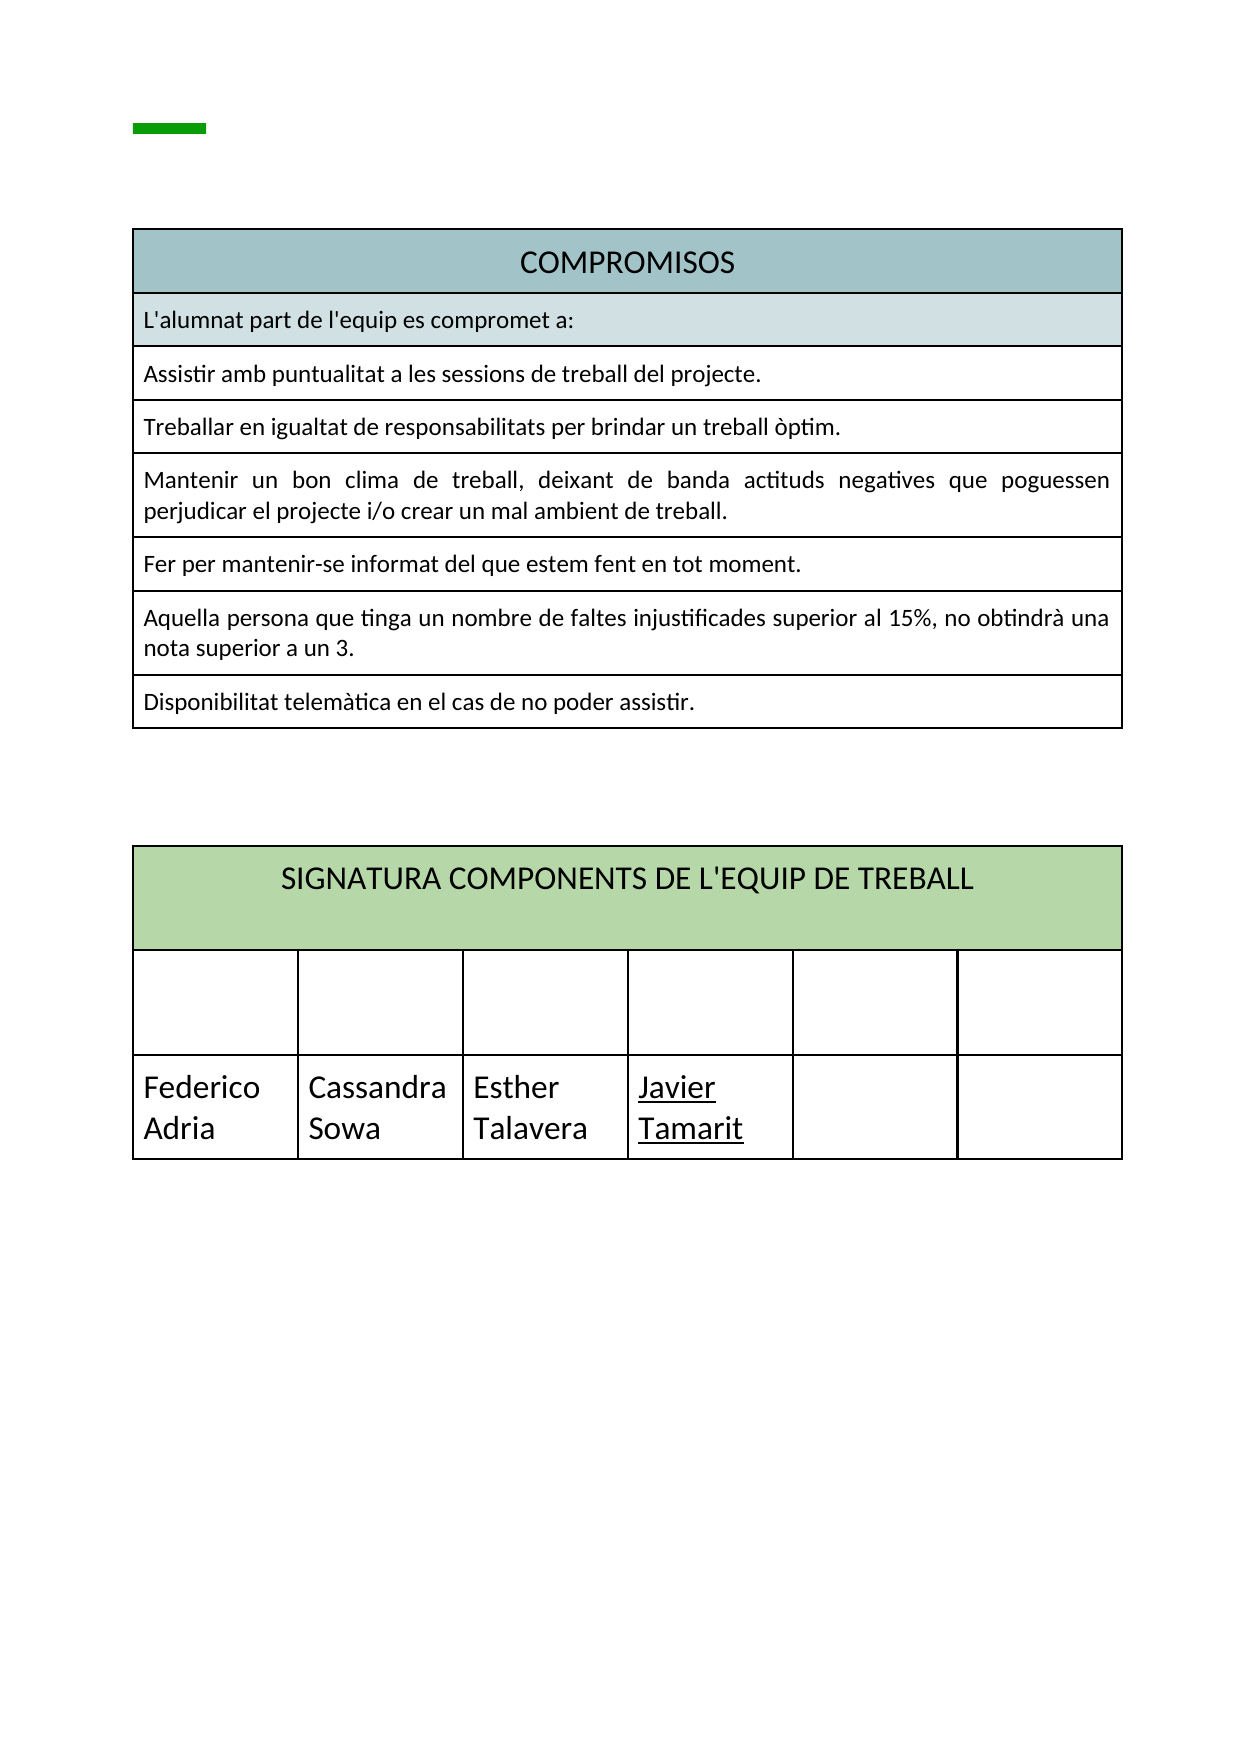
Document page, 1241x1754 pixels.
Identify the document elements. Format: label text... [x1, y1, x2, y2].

table_cell Aquella persona que tinga un nombre de faltes injustificades superior al 15%, no obtindrà una nota superior a un 3. [134, 592, 1121, 673]
table_cell Fer per mantenir-se informat del que estem fent en tot moment. [134, 538, 1121, 589]
table_cell [959, 951, 1121, 1054]
table_cell Cassandra Sowa [299, 1056, 462, 1158]
table_cell Javier Tamarit [629, 1056, 792, 1158]
table_cell [794, 951, 956, 1054]
table_cell [794, 1056, 956, 1158]
table_cell [464, 951, 627, 1054]
table_cell Disponibilitat telemàtica en el cas de no poder assistir. [134, 676, 1121, 727]
table_cell Federico Adria [134, 1056, 297, 1158]
table_cell [959, 1056, 1121, 1158]
table_cell Assistir amb puntualitat a les sessions de treball del projecte. [134, 347, 1121, 399]
table_cell Treballar en igualtat de responsabilitats per brindar un treball òptim. [134, 401, 1121, 452]
table_cell [629, 951, 792, 1054]
table_cell [299, 951, 462, 1054]
table_header COMPROMISOS [134, 230, 1121, 292]
table_cell [134, 951, 297, 1054]
table_cell Mantenir un bon clima de treball, deixant de banda actituds negatives que poguessen perjudicar el projecte i/o crear un mal ambient de treball. [134, 454, 1121, 536]
table_cell Esther Talavera [464, 1056, 627, 1158]
table_cell L'alumnat part de l'equip es compromet a: [134, 294, 1121, 345]
table_header SIGNATURA COMPONENTS DE L'EQUIP DE TREBALL [134, 847, 1121, 949]
